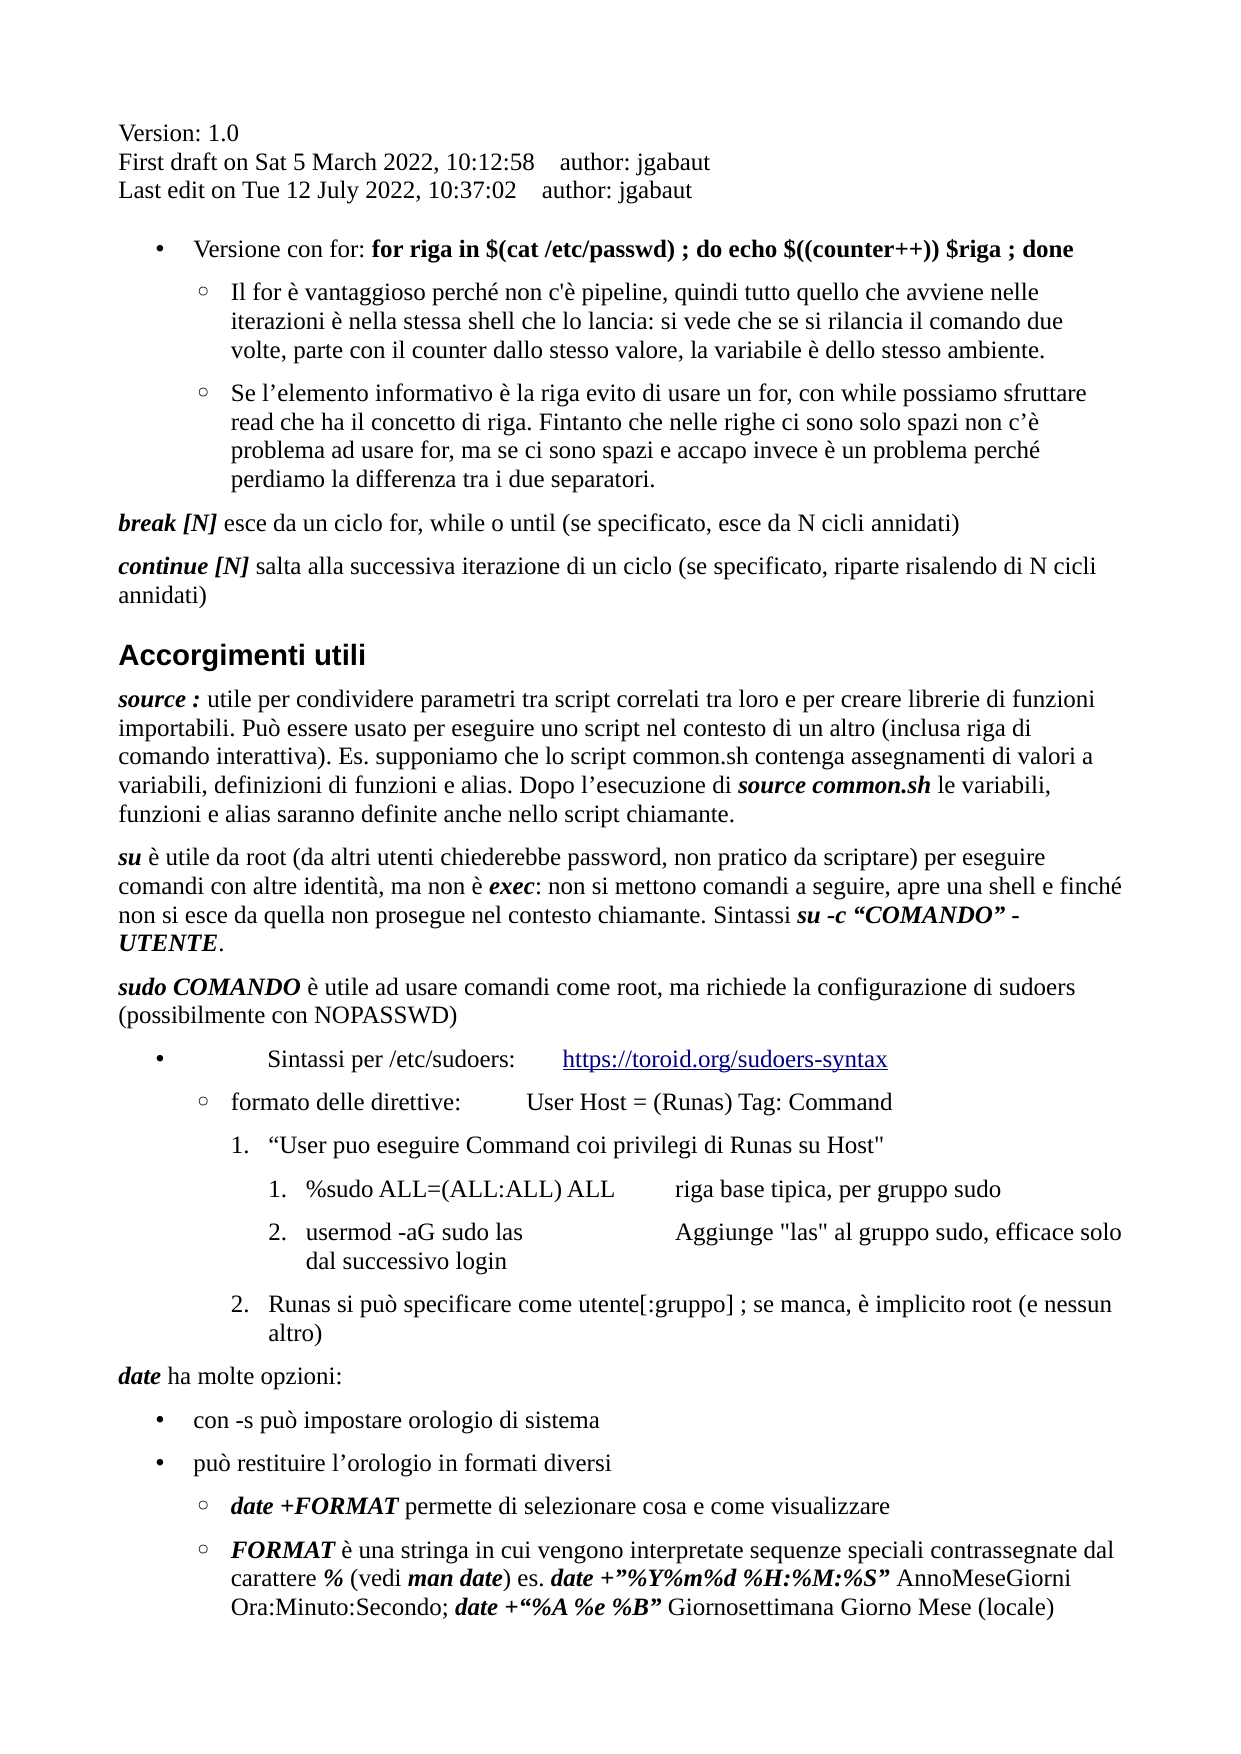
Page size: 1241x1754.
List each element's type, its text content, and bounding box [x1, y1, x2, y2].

list Runas si può specificare come utente[:gruppo] ; se manca, è implicito root (e nessun altro) [231, 1289, 1122, 1347]
text continue [N] salta alla successiva iterazione di un ciclo (se specificato, riparte risalendo di N cicli annidati) [118, 551, 1122, 608]
list formato delle direttive: User Host = (Runas) Tag: Command [193, 1087, 1122, 1116]
text sudo COMANDO è utile ad usare comandi come root, ma richiede la configurazione di sudoers (possibilmente con NOPASSWD) [118, 972, 1122, 1029]
list “User puo eseguire Command coi privilegi di Runas su Host" [231, 1131, 1122, 1159]
text su è utile da root (da altri utenti chiederebbe password, non pratico da scriptare) per eseguire comandi con altre identità, ma non è exec: non si mettono comandi a seguire, apre una shell e finché non si esce da quella non prosegue nel contesto chiamante. Sintassi su -c “COMANDO” - UTENTE. [118, 842, 1122, 957]
list Il for è vantaggioso perché non c'è pipeline, quindi tutto quello che avviene nelle iterazioni è nella stessa shell che lo lancia: si vede che se si rilancia il comando due volte, parte con il counter dallo stesso valore, la variabile è dello stesso ambiente. [193, 277, 1122, 363]
text date ha molte opzioni: [118, 1361, 1122, 1390]
list Versione con for: for riga in $(cat /etc/passwd) ; do echo $((counter++)) $riga ; done [156, 234, 1122, 263]
text break [N] esce da un ciclo for, while o until (se specificato, esce da N cicli annidati) [118, 508, 1122, 536]
list Se l’elemento informativo è la riga evito di usare un for, con while possiamo sfruttare read che ha il concetto di riga. Fintanto che nelle righe ci sono solo spazi non c’è problema ad usare for, ma se ci sono spazi e accapo invece è un problema perché perdiamo la differenza tra i due separatori. [193, 378, 1122, 493]
list usermod -aG sudo las Aggiunge "las" al gruppo sudo, efficace solo dal successivo login [268, 1217, 1122, 1275]
list %sudo ALL=(ALL:ALL) ALL riga base tipica, per gruppo sudo [268, 1174, 1122, 1203]
list può restituire l’orologio in formati diversi [156, 1448, 1122, 1477]
list date +FORMAT permette di selezionare cosa e come visualizzare [193, 1491, 1122, 1520]
list Sintassi per /etc/sudoers: https://toroid.org/sudoers-syntax [156, 1044, 1122, 1073]
list FORMAT è una stringa in cui vengono interpretate sequenze speciali contrassegnate dal carattere % (vedi man date) es. date +”%Y%m%d %H:%M:%S” AnnoMeseGiorni Ora:Minuto:Secondo; date +“%A %e %B” Giornosettimana Giorno Mese (locale) [193, 1535, 1122, 1621]
list con -s può impostare orologio di sistema [156, 1405, 1122, 1433]
text source : utile per condividere parametri tra script correlati tra loro e per creare librerie di funzioni importabili. Può essere usato per eseguire uno script nel contesto di un altro (inclusa riga di comando interattiva). Es. supponiamo che lo script common.sh contenga assegnamenti di valori a variabili, definizioni di funzioni e alias. Dopo l’esecuzione di source common.sh le variabili, funzioni e alias saranno definite anche nello script chiamante. [118, 684, 1122, 828]
subtitle Accorgimenti utili [118, 638, 1122, 671]
